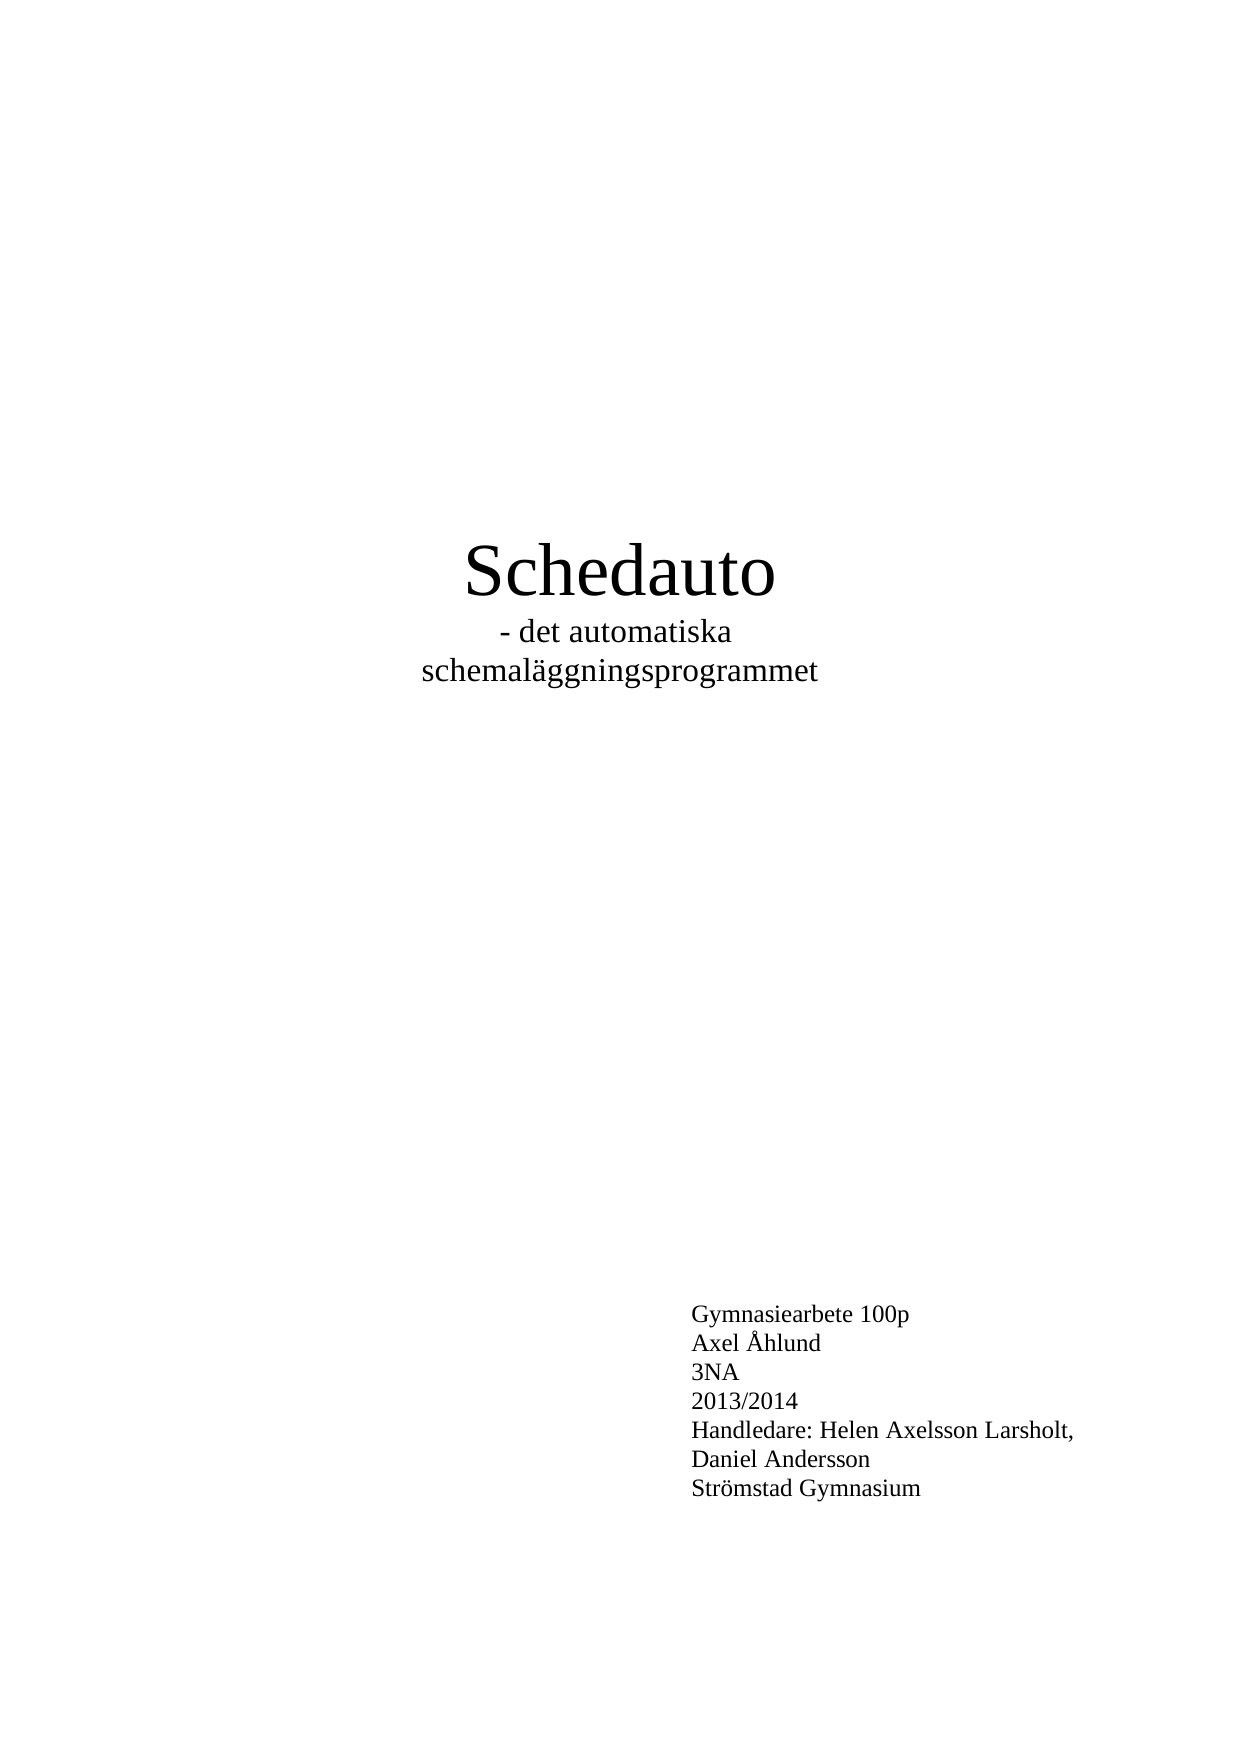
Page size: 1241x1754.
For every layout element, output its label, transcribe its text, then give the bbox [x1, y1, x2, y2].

text Gymnasiearbete 100p [148, 1299, 1093, 1328]
text - det automatiska [148, 611, 1093, 650]
text Strömstad Gymnasium [148, 1473, 1093, 1502]
text 3NA [148, 1357, 1093, 1386]
text Schedauto [148, 525, 1093, 611]
text 2013/2014 [148, 1386, 1093, 1415]
text schemaläggningsprogrammet [148, 650, 1093, 688]
text Axel Åhlund [148, 1328, 1093, 1357]
text Handledare: Helen Axelsson Larsholt, Daniel Andersson [148, 1415, 1093, 1473]
